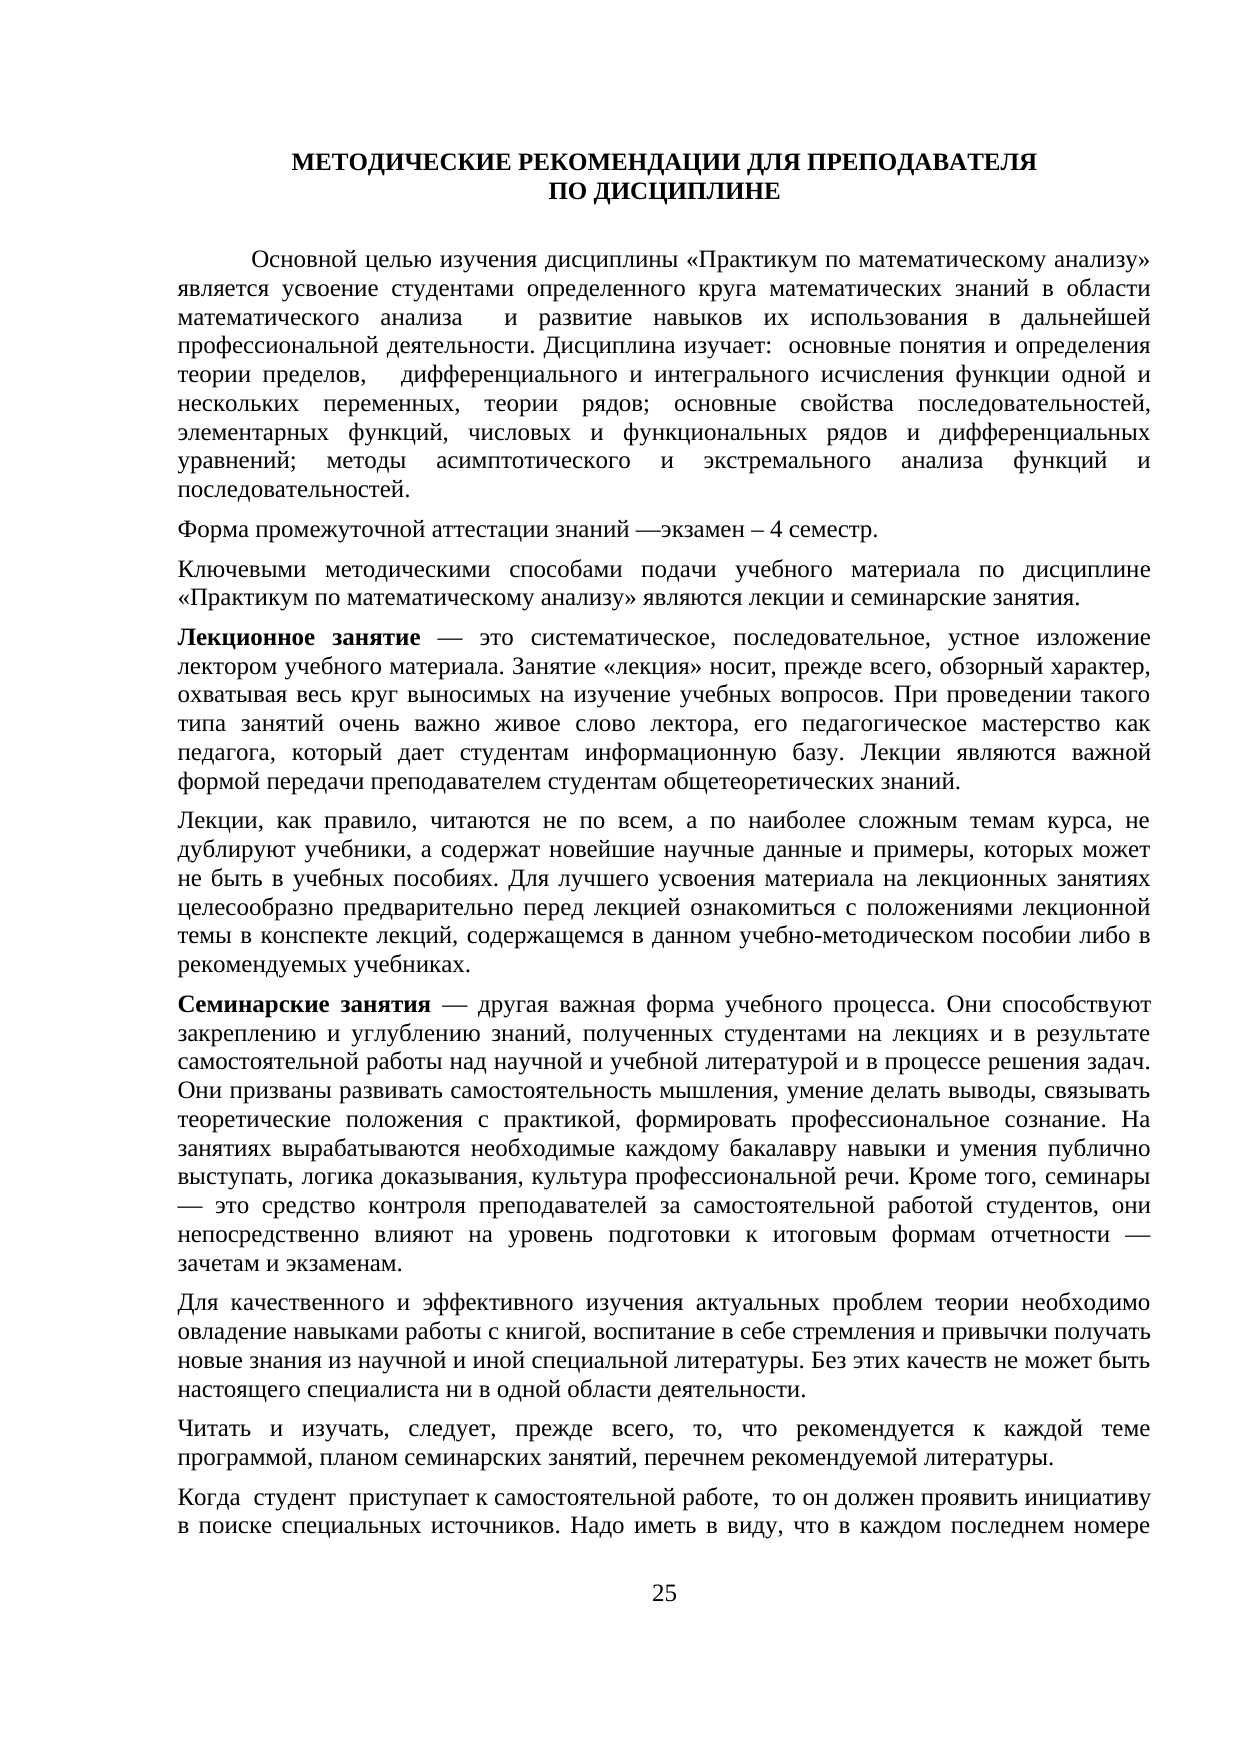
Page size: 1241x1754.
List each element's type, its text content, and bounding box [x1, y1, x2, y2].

text ПО ДИСЦИПЛИНЕ [177, 176, 1152, 204]
text Лекционное занятие — это систематическое, последовательное, устное изложение лектором учебного материала. Занятие «лекция» носит, прежде всего, обзорный характер, охватывая весь круг выносимых на изучение учебных вопросов. При проведении такого типа занятий очень важно живое слово лектора, его педагогическое мастерство как педагога, который дает студентам информационную базу. Лекции являются важной формой передачи преподавателем студентам общетеоретических знаний. [177, 622, 1152, 794]
text Для качественного и эффективного изучения актуальных проблем теории необходимо овладение навыками работы с книгой, воспитание в себе стремления и привычки получать новые знания из научной и иной специальной литературы. Без этих качеств не может быть настоящего специалиста ни в одной области деятельности. [177, 1287, 1152, 1402]
text Семинарские занятия — другая важная форма учебного процесса. Они способствуют закреплению и углублению знаний, полученных студентами на лекциях и в результате самостоятельной работы над научной и учебной литературой и в процессе решения задач. Они призваны развивать самостоятельность мышления, умение делать выводы, связывать теоретические положения с практикой, формировать профессиональное сознание. На занятиях вырабатываются необходимые каждому бакалавру навыки и умения публично выступать, логика доказывания, культура профессиональной речи. Кроме того, семинары — это средство контроля преподавателей за самостоятельной работой студентов, они непосредственно влияют на уровень подготовки к итоговым формам отчетности — зачетам и экзаменам. [177, 989, 1152, 1276]
text Ключевыми методическими способами подачи учебного материала по дисциплине «Практикум по математическому анализу» являются лекции и семинарские занятия. [177, 554, 1152, 611]
text Когда студент приступает к самостоятельной работе, то он должен проявить инициативу в поиске специальных источников. Надо иметь в виду, что в каждом последнем номере [177, 1482, 1152, 1539]
text Основной целью изучения дисциплины «Практикум по математическому анализу» является усвоение студентами определенного круга математических знаний в области математического анализа и развитие навыков их использования в дальнейшей профессиональной деятельности. Дисциплина изучает: основные понятия и определения теории пределов, дифференциального и интегрального исчисления функции одной и нескольких переменных, теории рядов; основные свойства последовательностей, элементарных функций, числовых и функциональных рядов и дифференциальных уравнений; методы асимптотического и экстремального анализа функций и последовательностей. [177, 244, 1152, 503]
text Читать и изучать, следует, прежде всего, то, что рекомендуется к каждой теме программой, планом семинарских занятий, перечнем рекомендуемой литературы. [177, 1413, 1152, 1471]
text Лекции, как правило, читаются не по всем, а по наиболее сложным темам курса, не дублируют учебники, а содержат новейшие научные данные и примеры, которых может не быть в учебных пособиях. Для лучшего усвоения материала на лекционных занятиях целесообразно предварительно перед лекцией ознакомиться с положениями лекционной темы в конспекте лекций, содержащемся в данном учебно-методическом пособии либо в рекомендуемых учебниках. [177, 806, 1152, 978]
text Форма промежуточной аттестации знаний —экзамен – 4 семестр. [177, 514, 1152, 543]
text МЕТОДИЧЕСКИЕ РЕКОМЕНДАЦИИ ДЛЯ ПРЕПОДАВАТЕЛЯ [177, 147, 1152, 176]
